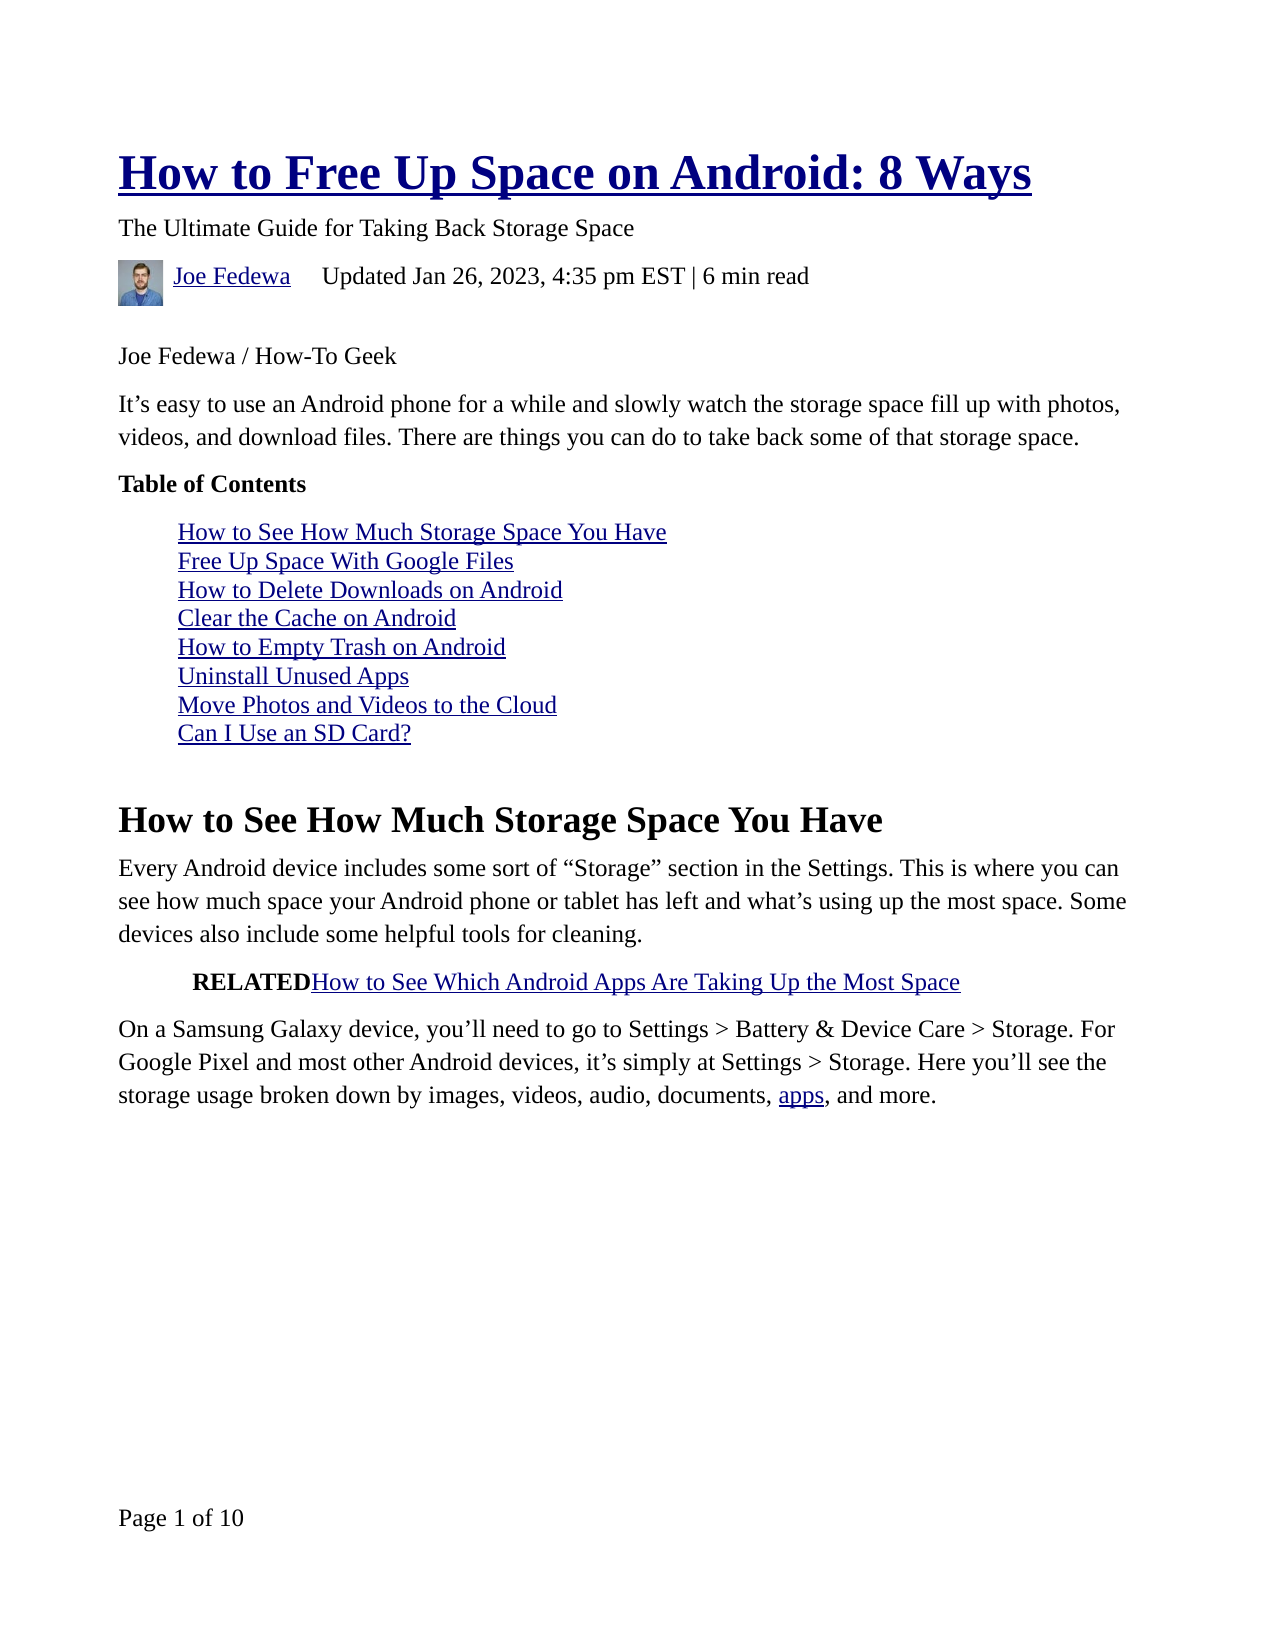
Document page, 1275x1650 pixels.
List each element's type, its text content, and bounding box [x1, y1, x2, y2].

text How to See How Much Storage Space You Have Free Up Space With Google Files How to Delete Downloads on Android Clear the Cache on Android How to Empty Trash on Android Uninstall Unused Apps Move Photos and Videos to the Cloud Can I Use an SD Card? [177, 517, 1098, 747]
subtitle How to See How Much Storage Space You Have [118, 797, 1157, 841]
text It’s easy to use an Android phone for a while and slowly watch the storage space fill up with photos, videos, and download files. There are things you can do to take back some of that storage space. [118, 389, 1157, 451]
text Every Android device includes some sort of “Storage” section in the Settings. This is where you can see how much space your Android phone or tablet has left and what’s using up the most space. Some devices also include some helpful tools for cleaning. [118, 853, 1157, 948]
text The Ultimate Guide for Taking Back Storage Space [118, 213, 1157, 242]
text Table of Contents [118, 469, 1157, 498]
text On a Samsung Galaxy device, you’ll need to go to Settings > Battery & Device Care > Storage. For Google Pixel and most other Android devices, it’s simply at Settings > Storage. Here you’ll see the storage usage broken down by images, videos, audio, documents, apps, and more. [118, 1014, 1157, 1109]
picture [118, 260, 164, 306]
subtitle How to Free Up Space on Android: 8 Ways [118, 143, 1157, 201]
text RELATEDHow to See Which Android Apps Are Taking Up the Most Space [118, 967, 1157, 996]
text Joe Fedewa Updated Jan 26, 2023, 4:35 pm EST | 6 min read [164, 261, 1157, 289]
text Joe Fedewa / How-To Geek [118, 341, 1157, 370]
